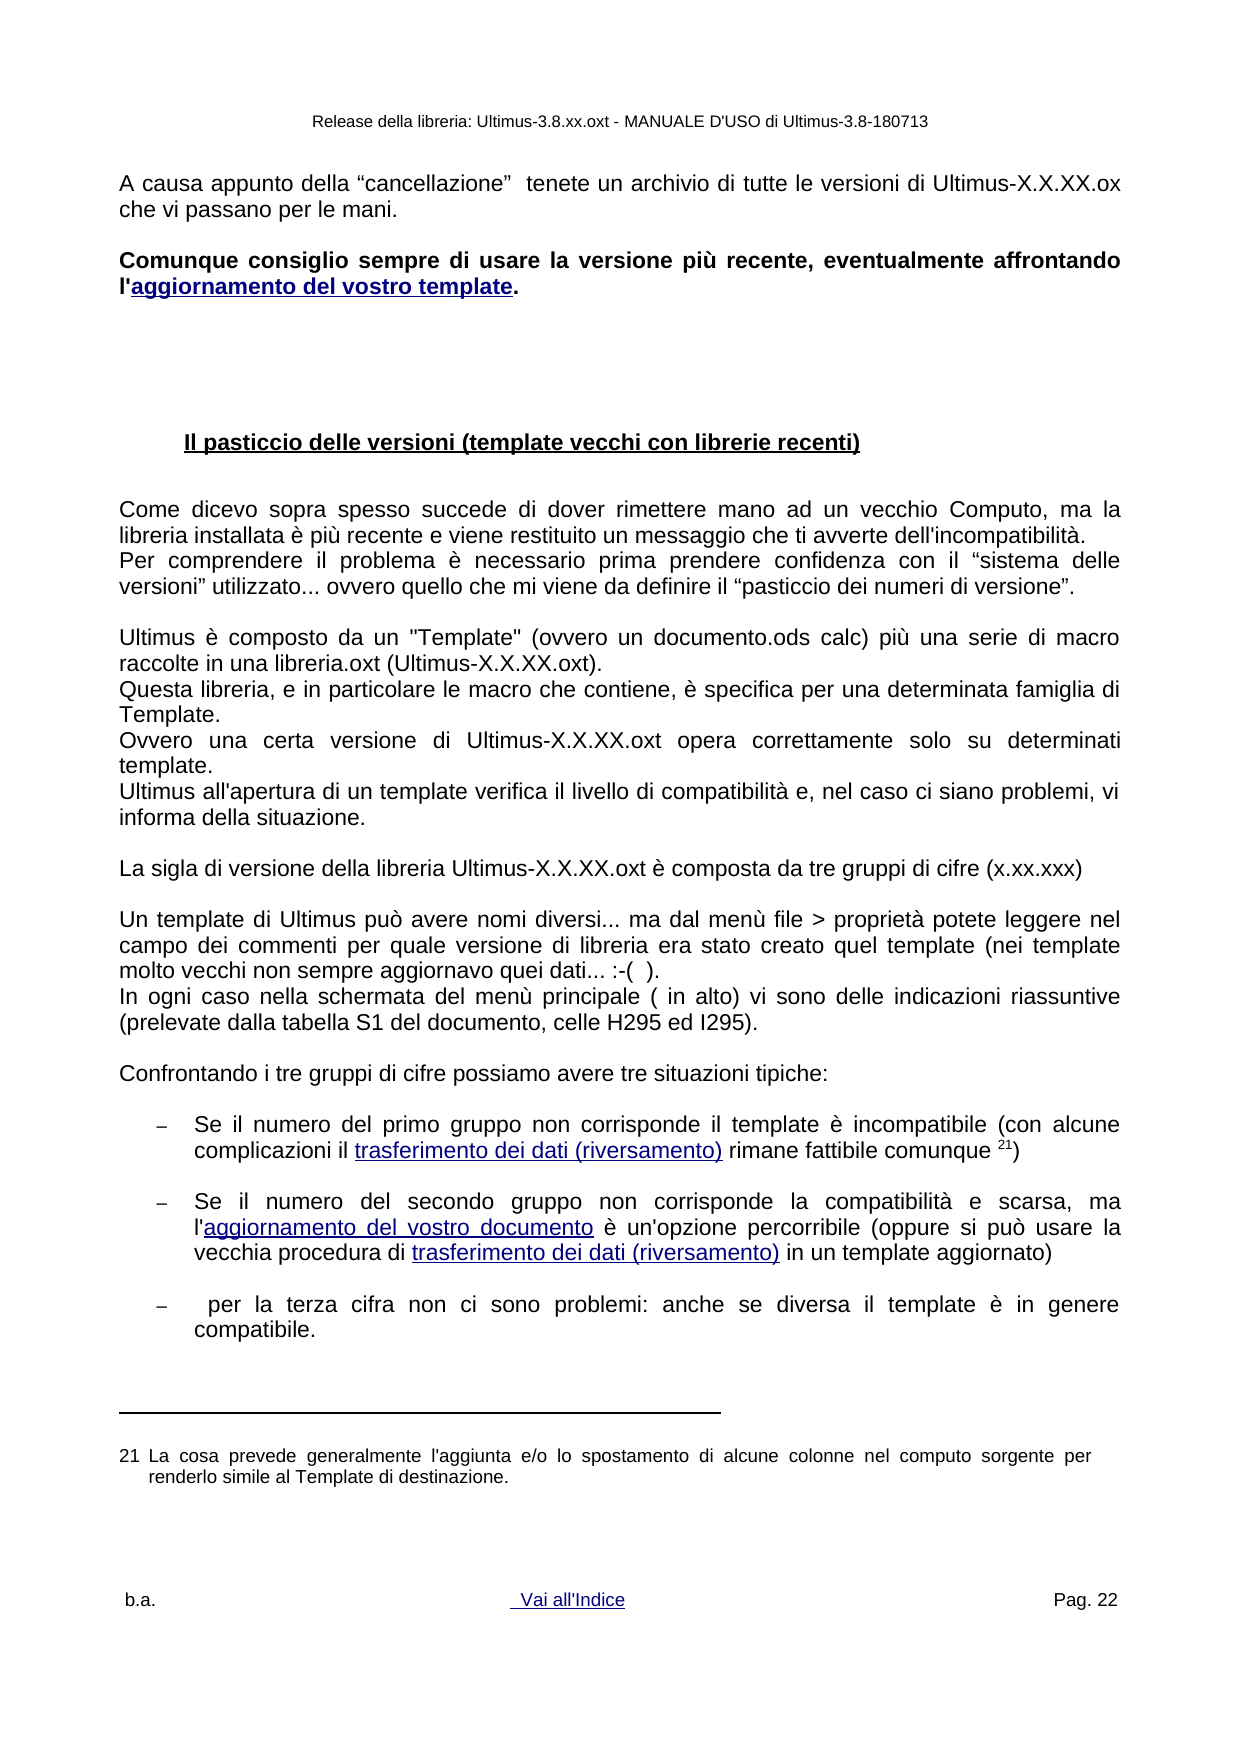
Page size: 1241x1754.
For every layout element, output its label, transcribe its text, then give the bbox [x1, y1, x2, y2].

text Confrontando i tre gruppi di cifre possiamo avere tre situazioni tipiche: [119, 1061, 1121, 1086]
list Se il numero del primo gruppo non corrisponde il template è incompatibile (con alcune complicazioni il trasferimento dei dati (riversamento) rimane fattibile comunque ) [156, 1112, 1121, 1163]
text La sigla di versione della libreria Ultimus-X.X.XX.oxt è composta da tre gruppi di cifre (x.xx.xxx) [119, 856, 1121, 881]
text In ogni caso nella schermata del menù principale ( in alto) vi sono delle indicazioni riassuntive (prelevate dalla tabella S1 del documento, celle H295 ed I295). [119, 984, 1121, 1035]
text Per comprendere il problema è necessario prima prendere confidenza con il “sistema delle versioni” utilizzato... ovvero quello che mi viene da definire il “pasticcio dei numeri di versione”. [119, 548, 1121, 599]
list La cosa prevede generalmente l'aggiunta e/o lo spostamento di alcune colonne nel computo sorgente per renderlo simile al Template di destinazione. [119, 1446, 1092, 1487]
list per la terza cifra non ci sono problemi: anche se diversa il template è in genere compatibile. [156, 1291, 1121, 1342]
text Questa libreria, e in particolare le macro che contiene, è specifica per una determinata famiglia di Template. [119, 676, 1121, 727]
text Comunque consiglio sempre di usare la versione più recente, eventualmente affrontando l'aggiornamento del vostro template. [119, 248, 1121, 299]
subtitle Il pasticcio delle versioni (template vecchi con librerie recenti) [119, 429, 1121, 455]
text Come dicevo sopra spesso succede di dover rimettere mano ad un vecchio Computo, ma la libreria installata è più recente e viene restituito un messaggio che ti avverte dell'incompatibilità. [119, 497, 1121, 548]
text A causa appunto della “cancellazione” tenete un archivio di tutte le versioni di Ultimus-X.X.XX.ox che vi passano per le mani. [119, 171, 1121, 222]
text Ovvero una certa versione di Ultimus-X.X.XX.oxt opera correttamente solo su determinati template. [119, 727, 1121, 779]
list Se il numero del secondo gruppo non corrisponde la compatibilità e scarsa, ma l'aggiornamento del vostro documento è un'opzione percorribile (oppure si può usare la vecchia procedura di trasferimento dei dati (riversamento) in un template aggiornato) [156, 1189, 1121, 1266]
text Ultimus all'apertura di un template verifica il livello di compatibilità e, nel caso ci siano problemi, vi informa della situazione. [119, 779, 1121, 830]
text Ultimus è composto da un "Template" (ovvero un documento.ods calc) più una serie di macro raccolte in una libreria.oxt (Ultimus-X.X.XX.oxt). [119, 625, 1121, 676]
text Un template di Ultimus può avere nomi diversi... ma dal menù file > proprietà potete leggere nel campo dei commenti per quale versione di libreria era stato creato quel template (nei template molto vecchi non sempre aggiornavo quei dati... :-( ). [119, 907, 1121, 984]
